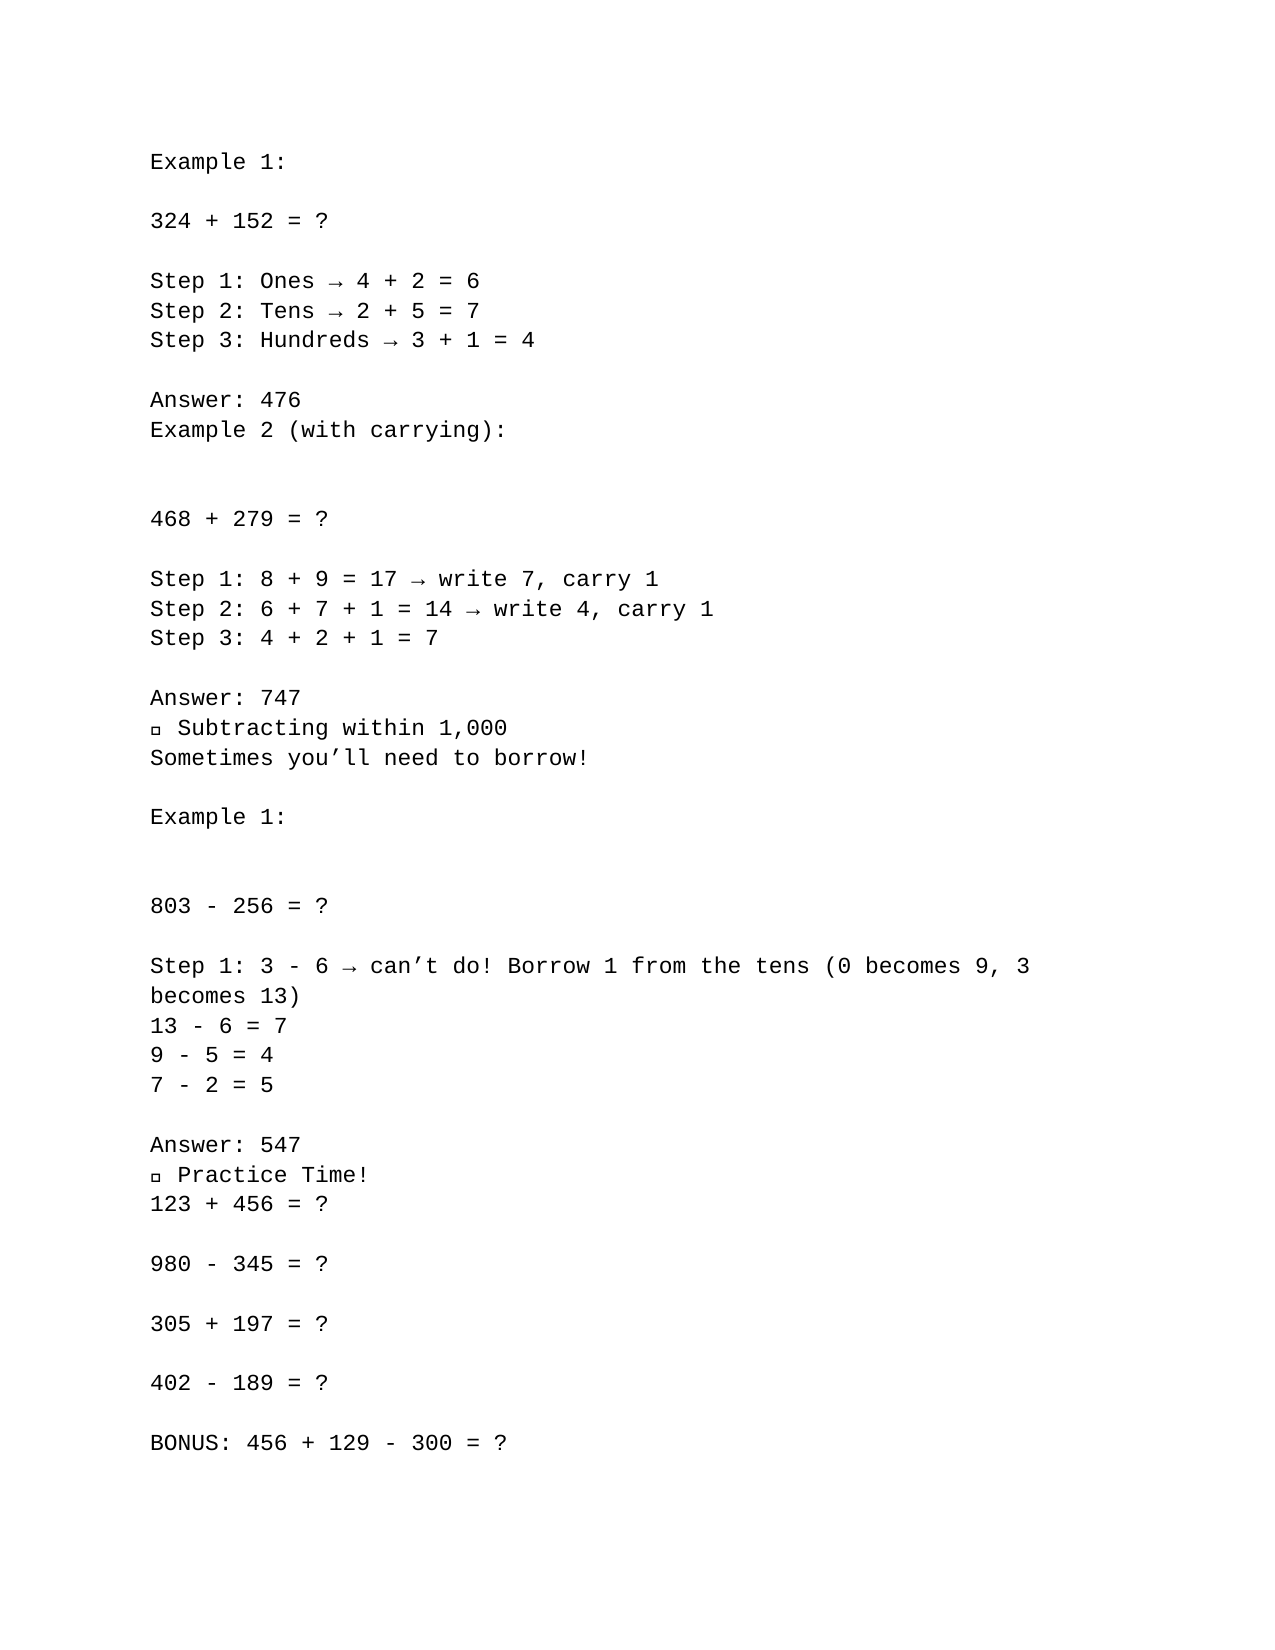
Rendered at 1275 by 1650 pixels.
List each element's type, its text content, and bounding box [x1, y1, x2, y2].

text Step 1: Ones → 4 + 2 = 6 [150, 269, 1125, 295]
text 402 - 189 = ? [150, 1371, 1125, 1397]
text Answer: 747 [150, 686, 1125, 712]
text Step 3: Hundreds → 3 + 1 = 4 [150, 329, 1125, 355]
text Step 1: 8 + 9 = 17 → write 7, carry 1 [150, 567, 1125, 593]
text 123 + 456 = ? [150, 1193, 1125, 1219]
text 468 + 279 = ? [150, 507, 1125, 533]
text 803 - 256 = ? [150, 895, 1125, 921]
text 7 - 2 = 5 [150, 1073, 1125, 1099]
text 13 - 6 = 7 [150, 1014, 1125, 1040]
text Step 1: 3 - 6 → can’t do! Borrow 1 from the tens (0 becomes 9, 3 becomes 13) [150, 954, 1125, 1010]
text ➖ Subtracting within 1,000 [150, 716, 1125, 742]
text 980 - 345 = ? [150, 1252, 1125, 1278]
text Answer: 547 [150, 1133, 1125, 1159]
text Example 2 (with carrying): [150, 418, 1125, 444]
text Step 2: Tens → 2 + 5 = 7 [150, 299, 1125, 325]
text Sometimes you’ll need to borrow! [150, 746, 1125, 772]
text 305 + 197 = ? [150, 1312, 1125, 1338]
text 🧠 Practice Time! [150, 1163, 1125, 1189]
text Example 1: [150, 805, 1125, 831]
text Step 3: 4 + 2 + 1 = 7 [150, 627, 1125, 653]
text Step 2: 6 + 7 + 1 = 14 → write 4, carry 1 [150, 597, 1125, 623]
text Example 1: [150, 150, 1125, 176]
text BONUS: 456 + 129 - 300 = ? [150, 1431, 1125, 1457]
text 9 - 5 = 4 [150, 1044, 1125, 1070]
text Answer: 476 [150, 388, 1125, 414]
text 324 + 152 = ? [150, 209, 1125, 236]
